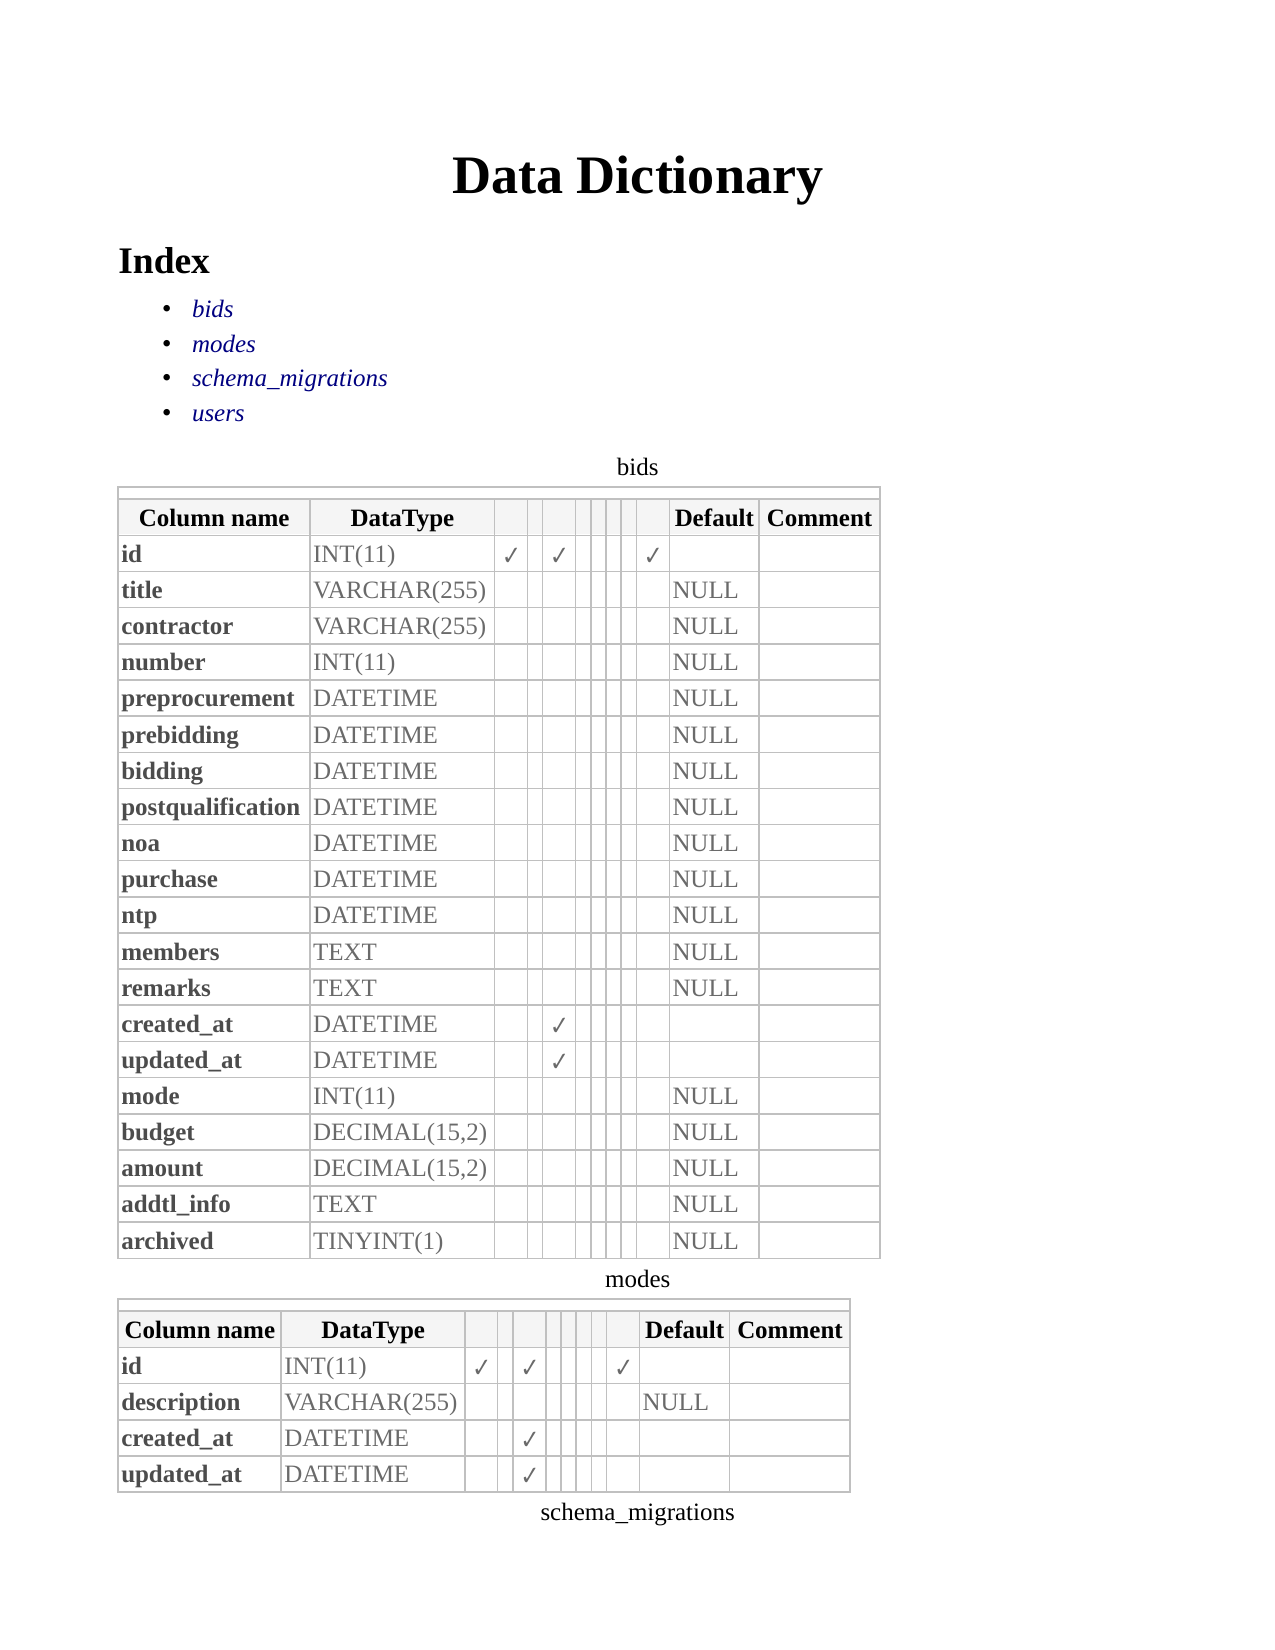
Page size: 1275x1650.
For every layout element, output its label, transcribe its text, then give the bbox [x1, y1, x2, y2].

table_cell [495, 1042, 527, 1077]
table_cell [528, 608, 542, 643]
table_cell DATETIME [311, 681, 494, 715]
table_cell [637, 1223, 669, 1257]
table_cell [637, 898, 669, 932]
table_cell [670, 536, 758, 571]
table_cell DATETIME [311, 861, 494, 896]
table_cell [576, 1042, 590, 1077]
table_cell NULL [670, 608, 758, 643]
table_cell [607, 1421, 639, 1455]
table_cell [670, 1042, 758, 1077]
table_cell [592, 645, 605, 679]
table_cell remarks [119, 970, 309, 1004]
table_cell [637, 572, 669, 607]
table_cell [592, 789, 605, 824]
table_cell [730, 1421, 849, 1455]
table_cell [622, 536, 636, 571]
table_cell [577, 1457, 591, 1491]
table_cell [760, 861, 879, 896]
table_cell [576, 500, 590, 534]
text modes [118, 1264, 1157, 1292]
table_cell [576, 608, 590, 643]
subtitle Data Dictionary [118, 143, 1157, 205]
table_cell amount [119, 1151, 309, 1185]
table_cell [592, 608, 605, 643]
table_cell NULL [670, 1187, 758, 1221]
table_cell [622, 1078, 636, 1113]
table_cell [543, 970, 575, 1004]
table_cell [495, 1223, 527, 1257]
table_cell [637, 1151, 669, 1185]
table_cell noa [119, 825, 309, 860]
table_cell [543, 1223, 575, 1257]
table_cell [622, 681, 636, 715]
table_cell [607, 1006, 620, 1041]
table_cell DATETIME [311, 1006, 494, 1041]
table_cell VARCHAR(255) [311, 608, 494, 643]
table_cell [622, 898, 636, 932]
table_cell [760, 1187, 879, 1221]
table_cell [622, 1223, 636, 1257]
table_cell DATETIME [282, 1421, 464, 1455]
table_cell [466, 1421, 497, 1455]
table_cell [760, 536, 879, 571]
table_cell NULL [670, 753, 758, 787]
table_cell [760, 1115, 879, 1149]
table_cell [622, 1042, 636, 1077]
table_cell [528, 1115, 542, 1149]
table_cell [495, 1187, 527, 1221]
table_cell [562, 1421, 575, 1455]
table_cell [592, 1187, 605, 1221]
table_cell VARCHAR(255) [311, 572, 494, 607]
table_cell [607, 970, 620, 1004]
table_cell ✔ [637, 536, 669, 571]
table_cell [576, 1151, 590, 1185]
table_cell ntp [119, 898, 309, 932]
table_cell [576, 970, 590, 1004]
table_cell [543, 753, 575, 787]
table_cell members [119, 934, 309, 968]
table_cell [607, 898, 620, 932]
table_cell [543, 789, 575, 824]
table_cell [730, 1457, 849, 1491]
table_cell [637, 753, 669, 787]
table_cell id [119, 536, 309, 571]
table_cell [528, 753, 542, 787]
table_cell [495, 608, 527, 643]
table_cell [528, 572, 542, 607]
table_cell INT(11) [311, 536, 494, 571]
table_cell [607, 681, 620, 715]
table_cell [760, 825, 879, 860]
table_cell NULL [670, 789, 758, 824]
table_cell [577, 1312, 591, 1347]
table_cell NULL [670, 1151, 758, 1185]
table_cell [622, 789, 636, 824]
table_cell [528, 1006, 542, 1041]
table_cell [577, 1348, 591, 1383]
table_cell [576, 898, 590, 932]
table_cell [760, 717, 879, 751]
table_cell [760, 934, 879, 968]
table_cell [528, 789, 542, 824]
table_cell INT(11) [311, 645, 494, 679]
table_cell Comment [760, 500, 879, 534]
table_cell [543, 898, 575, 932]
table_cell [528, 934, 542, 968]
table_cell [528, 1151, 542, 1185]
table_cell [607, 1187, 620, 1221]
table_cell [637, 681, 669, 715]
table_cell [592, 1078, 605, 1113]
table_cell [622, 1187, 636, 1221]
table_cell [607, 1223, 620, 1257]
text bids [118, 452, 1157, 480]
table_cell [528, 825, 542, 860]
table_cell number [119, 645, 309, 679]
table_cell [607, 1042, 620, 1077]
table_cell [592, 1457, 606, 1491]
table_cell Default [670, 500, 758, 534]
table_header [119, 1300, 849, 1310]
table_cell ✔ [514, 1421, 545, 1455]
table_cell DATETIME [311, 1042, 494, 1077]
table_cell [528, 717, 542, 751]
table_cell [592, 1421, 606, 1455]
table_cell NULL [670, 1078, 758, 1113]
table_cell [547, 1312, 560, 1347]
table_cell id [119, 1348, 280, 1383]
table_cell [528, 861, 542, 896]
table_cell [466, 1457, 497, 1491]
table_cell [607, 1115, 620, 1149]
table_cell [543, 572, 575, 607]
table_cell created_at [119, 1421, 280, 1455]
table_cell [543, 1151, 575, 1185]
table_cell [495, 898, 527, 932]
table_cell ✔ [514, 1348, 545, 1383]
table_cell [576, 1187, 590, 1221]
table_cell [637, 825, 669, 860]
table_cell [514, 1312, 545, 1347]
list users [162, 398, 1157, 427]
table_cell [637, 1042, 669, 1077]
table_cell [622, 1006, 636, 1041]
table_cell [622, 572, 636, 607]
table_cell [760, 970, 879, 1004]
table_cell [637, 717, 669, 751]
table_cell [592, 825, 605, 860]
table_cell [637, 789, 669, 824]
table_cell [543, 1078, 575, 1113]
table_cell NULL [670, 1223, 758, 1257]
table_cell [592, 1312, 606, 1347]
table_cell [528, 970, 542, 1004]
table_cell [528, 1187, 542, 1221]
table_cell [543, 608, 575, 643]
table_cell NULL [670, 1115, 758, 1149]
table_cell [562, 1457, 575, 1491]
table_cell [607, 753, 620, 787]
table_cell NULL [670, 861, 758, 896]
table_header [119, 488, 879, 498]
table_cell [495, 861, 527, 896]
table_cell [607, 861, 620, 896]
table_cell [466, 1384, 497, 1419]
table_cell NULL [670, 681, 758, 715]
table_cell DECIMAL(15,2) [311, 1115, 494, 1149]
table_cell DATETIME [311, 753, 494, 787]
table_cell ✔ [543, 1042, 575, 1077]
table_cell [760, 1006, 879, 1041]
table_cell [622, 608, 636, 643]
table_cell [607, 1078, 620, 1113]
table_cell [495, 825, 527, 860]
table_cell [592, 1151, 605, 1185]
table_cell [592, 970, 605, 1004]
table_cell [576, 861, 590, 896]
table_cell [547, 1384, 560, 1419]
table_cell [760, 1223, 879, 1257]
table_cell [607, 536, 620, 571]
table_cell [637, 608, 669, 643]
table_cell NULL [670, 572, 758, 607]
table_cell ✔ [495, 536, 527, 571]
table_cell [622, 934, 636, 968]
table_cell [607, 825, 620, 860]
table_cell [607, 608, 620, 643]
table_cell [607, 1151, 620, 1185]
table_cell [543, 1187, 575, 1221]
table_cell DataType [311, 500, 494, 534]
table_cell [730, 1348, 849, 1383]
table_cell [577, 1421, 591, 1455]
table_cell ✔ [543, 1006, 575, 1041]
table_cell [543, 645, 575, 679]
table_cell [607, 934, 620, 968]
table_cell DECIMAL(15,2) [311, 1151, 494, 1185]
table_cell [528, 1042, 542, 1077]
table_cell title [119, 572, 309, 607]
table_cell Column name [119, 500, 309, 534]
table_cell [592, 1042, 605, 1077]
table_cell [607, 789, 620, 824]
table_cell [592, 1006, 605, 1041]
table_cell [528, 500, 542, 534]
table_cell [607, 717, 620, 751]
table_cell [466, 1312, 497, 1347]
table_cell [730, 1384, 849, 1419]
table_cell NULL [670, 717, 758, 751]
table_cell [495, 970, 527, 1004]
table_cell [640, 1421, 729, 1455]
table_cell [592, 717, 605, 751]
table_cell [576, 753, 590, 787]
table_cell [592, 1348, 606, 1383]
table_cell [622, 1115, 636, 1149]
table_cell [760, 1042, 879, 1077]
table_cell [637, 861, 669, 896]
table_cell [592, 1384, 606, 1419]
table_cell [528, 536, 542, 571]
table_cell preprocurement [119, 681, 309, 715]
table_cell [592, 1223, 605, 1257]
table_cell [607, 1384, 639, 1419]
table_cell NULL [640, 1384, 729, 1419]
table_cell [495, 1078, 527, 1113]
table_cell [637, 1187, 669, 1221]
table_cell [528, 681, 542, 715]
table_cell [547, 1457, 560, 1491]
table_cell [760, 1151, 879, 1185]
table_cell [495, 1006, 527, 1041]
table_cell ✔ [466, 1348, 497, 1383]
table_cell [576, 681, 590, 715]
table_cell contractor [119, 608, 309, 643]
table_cell mode [119, 1078, 309, 1113]
table_cell [760, 681, 879, 715]
table_cell [576, 536, 590, 571]
table_cell addtl_info [119, 1187, 309, 1221]
table_cell [607, 500, 620, 534]
table_cell DATETIME [311, 717, 494, 751]
table_cell [562, 1312, 575, 1347]
table_cell [495, 753, 527, 787]
table_cell [760, 1078, 879, 1113]
table_cell [576, 1006, 590, 1041]
table_cell [576, 1223, 590, 1257]
table_cell [760, 898, 879, 932]
table_cell [592, 898, 605, 932]
table_cell [640, 1348, 729, 1383]
table_cell [576, 789, 590, 824]
text schema_migrations [118, 1497, 1157, 1526]
table_cell [607, 572, 620, 607]
table_cell [543, 717, 575, 751]
table_cell [547, 1348, 560, 1383]
table_cell archived [119, 1223, 309, 1257]
table_cell [622, 1151, 636, 1185]
list bids [162, 294, 1157, 323]
table_cell DATETIME [311, 789, 494, 824]
table_cell NULL [670, 825, 758, 860]
table_cell postqualification [119, 789, 309, 824]
table_cell [495, 681, 527, 715]
table_cell Default [640, 1312, 729, 1347]
table_cell TEXT [311, 970, 494, 1004]
table_cell [528, 1223, 542, 1257]
table_cell [760, 572, 879, 607]
table_cell [498, 1457, 512, 1491]
subtitle Index [118, 239, 1157, 282]
table_cell [576, 717, 590, 751]
table_cell [622, 970, 636, 1004]
table_cell [528, 898, 542, 932]
table_cell NULL [670, 898, 758, 932]
table_cell [543, 1115, 575, 1149]
table_cell [577, 1384, 591, 1419]
table_cell TEXT [311, 934, 494, 968]
table_cell [637, 1078, 669, 1113]
table_cell [622, 861, 636, 896]
table_cell DATETIME [311, 898, 494, 932]
table_cell [607, 1312, 639, 1347]
table_cell NULL [670, 645, 758, 679]
table_cell [622, 717, 636, 751]
list schema_migrations [162, 363, 1157, 392]
table_cell [495, 934, 527, 968]
table_cell INT(11) [311, 1078, 494, 1113]
table_cell [543, 500, 575, 534]
table_cell [637, 645, 669, 679]
table_cell NULL [670, 970, 758, 1004]
table_cell [592, 934, 605, 968]
table_cell [640, 1457, 729, 1491]
list modes [162, 329, 1157, 358]
table_cell [760, 753, 879, 787]
table_cell [760, 645, 879, 679]
table_cell NULL [670, 934, 758, 968]
table_cell DATETIME [282, 1457, 464, 1491]
table_cell [622, 825, 636, 860]
table_cell ✔ [543, 536, 575, 571]
table_cell [495, 645, 527, 679]
table_cell ✔ [607, 1348, 639, 1383]
table_cell bidding [119, 753, 309, 787]
table_cell updated_at [119, 1042, 309, 1077]
table_cell TEXT [311, 1187, 494, 1221]
table_cell [543, 681, 575, 715]
table_cell purchase [119, 861, 309, 896]
table_cell [592, 1115, 605, 1149]
table_cell description [119, 1384, 280, 1419]
table_cell [543, 934, 575, 968]
table_cell [495, 572, 527, 607]
table_cell [495, 1151, 527, 1185]
table_cell [576, 1115, 590, 1149]
table_cell [592, 536, 605, 571]
table_cell [760, 789, 879, 824]
table_cell [498, 1348, 512, 1383]
table_cell [637, 934, 669, 968]
table_cell [592, 753, 605, 787]
table_cell ✔ [514, 1457, 545, 1491]
table_cell [607, 645, 620, 679]
table_cell Comment [730, 1312, 849, 1347]
table_cell TINYINT(1) [311, 1223, 494, 1257]
table_cell VARCHAR(255) [282, 1384, 464, 1419]
table_cell [562, 1384, 575, 1419]
table_cell [670, 1006, 758, 1041]
table_cell prebidding [119, 717, 309, 751]
table_cell [760, 608, 879, 643]
table_cell [622, 753, 636, 787]
table_cell DataType [282, 1312, 464, 1347]
table_cell [498, 1384, 512, 1419]
table_cell [622, 645, 636, 679]
table_cell DATETIME [311, 825, 494, 860]
table_cell [637, 1006, 669, 1041]
table_cell [637, 1115, 669, 1149]
table_cell [562, 1348, 575, 1383]
table_cell [576, 825, 590, 860]
table_cell Column name [119, 1312, 280, 1347]
table_cell INT(11) [282, 1348, 464, 1383]
table_cell [528, 645, 542, 679]
table_cell [514, 1384, 545, 1419]
table_cell [528, 1078, 542, 1113]
table_cell [543, 825, 575, 860]
table_cell budget [119, 1115, 309, 1149]
table_cell [576, 572, 590, 607]
table_cell [495, 500, 527, 534]
table_cell [622, 500, 636, 534]
table_cell [607, 1457, 639, 1491]
table_cell [498, 1421, 512, 1455]
table_cell [495, 717, 527, 751]
table_cell [576, 934, 590, 968]
table_cell [637, 500, 669, 534]
table_cell updated_at [119, 1457, 280, 1491]
table_cell [543, 861, 575, 896]
table_cell [576, 1078, 590, 1113]
table_cell [592, 572, 605, 607]
table_cell [576, 645, 590, 679]
table_cell [495, 1115, 527, 1149]
table_cell [592, 681, 605, 715]
table_cell [592, 500, 605, 534]
table_cell [547, 1421, 560, 1455]
table_cell created_at [119, 1006, 309, 1041]
table_cell [637, 970, 669, 1004]
table_cell [495, 789, 527, 824]
table_cell [498, 1312, 512, 1347]
table_cell [592, 861, 605, 896]
